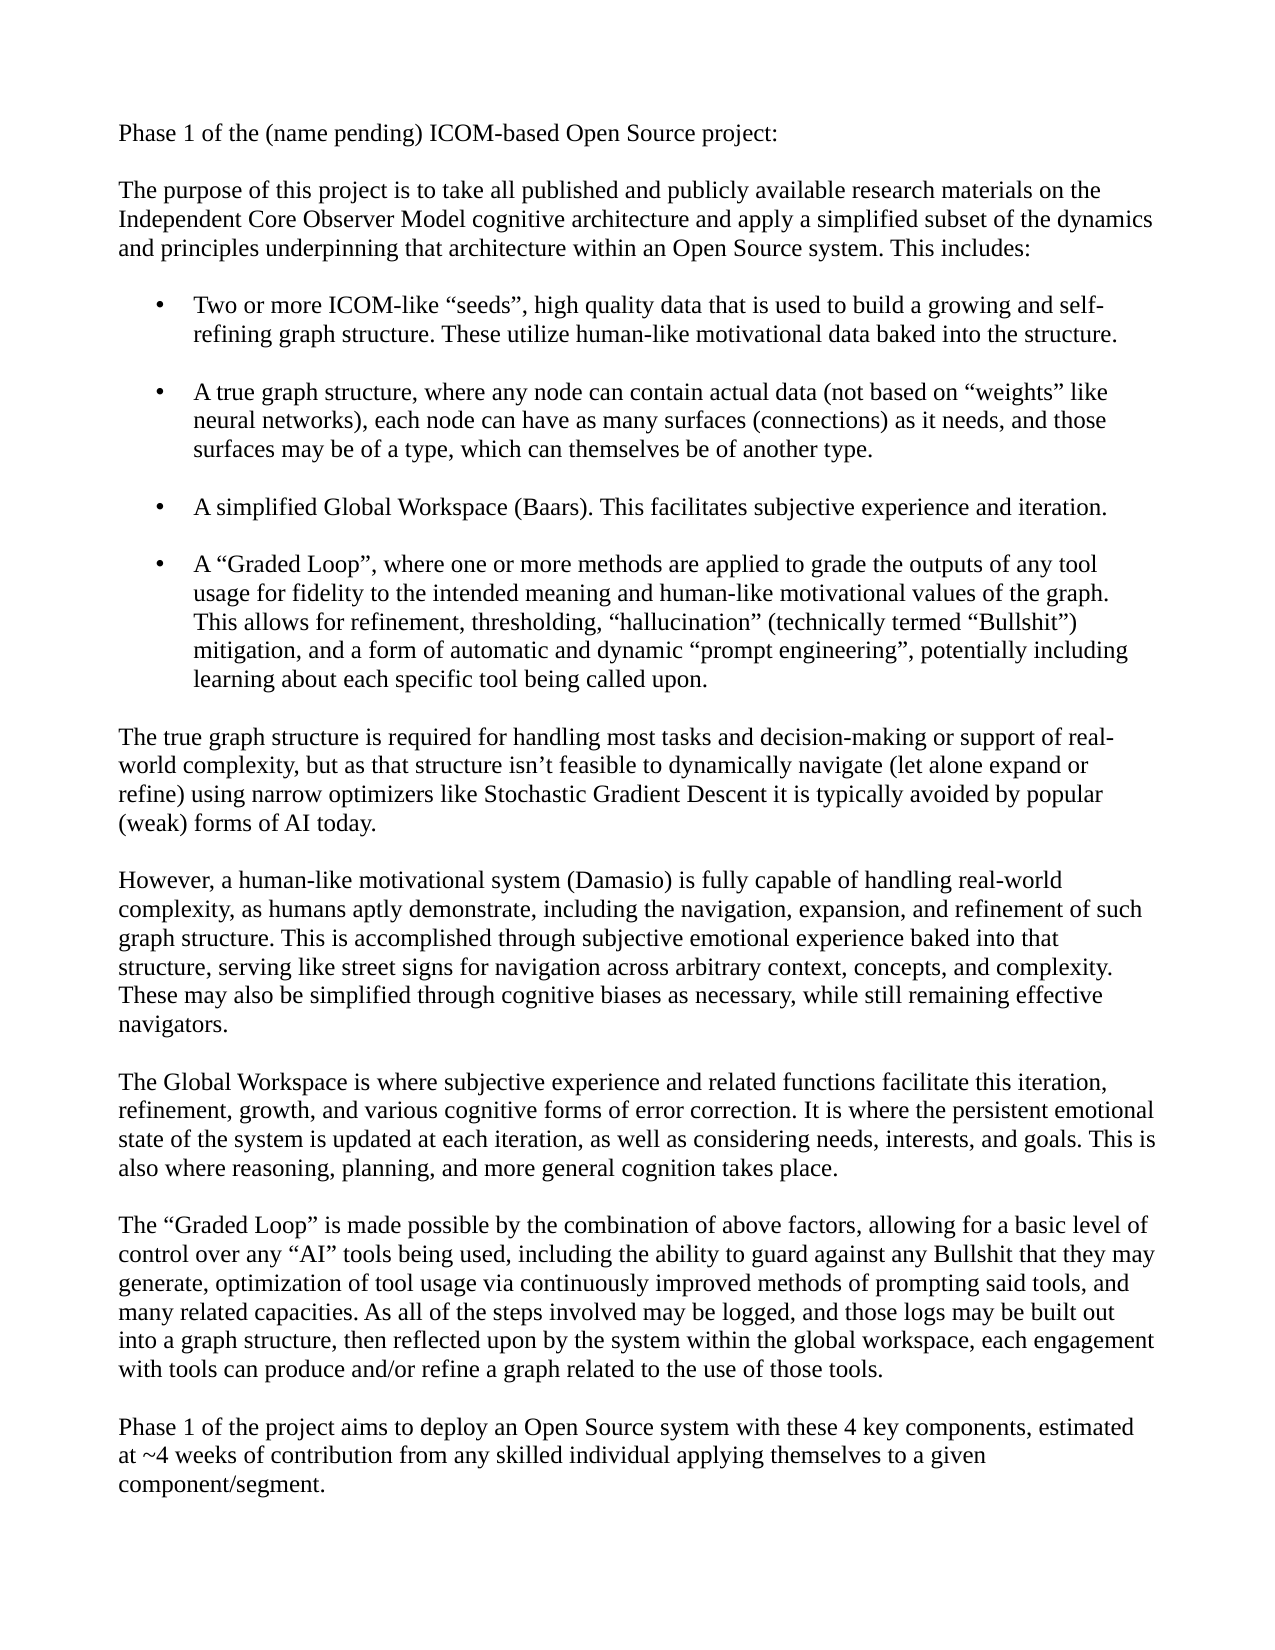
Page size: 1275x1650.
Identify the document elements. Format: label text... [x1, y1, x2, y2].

list A “Graded Loop”, where one or more methods are applied to grade the outputs of any tool usage for fidelity to the intended meaning and human-like motivational values of the graph. This allows for refinement, thresholding, “hallucination” (technically termed “Bullshit”) mitigation, and a form of automatic and dynamic “prompt engineering”, potentially including learning about each specific tool being called upon. [156, 549, 1157, 693]
text However, a human-like motivational system (Damasio) is fully capable of handling real-world complexity, as humans aptly demonstrate, including the navigation, expansion, and refinement of such graph structure. This is accomplished through subjective emotional experience baked into that structure, serving like street signs for navigation across arbitrary context, concepts, and complexity. These may also be simplified through cognitive biases as necessary, while still remaining effective navigators. [118, 866, 1157, 1038]
text The purpose of this project is to take all published and publicly available research materials on the Independent Core Observer Model cognitive architecture and apply a simplified subset of the dynamics and principles underpinning that architecture within an Open Source system. This includes: [118, 176, 1157, 262]
text The “Graded Loop” is made possible by the combination of above factors, allowing for a basic level of control over any “AI” tools being used, including the ability to guard against any Bullshit that they may generate, optimization of tool usage via continuously improved methods of prompting said tools, and many related capacities. As all of the steps involved may be logged, and those logs may be built out into a graph structure, then reflected upon by the system within the global workspace, each engagement with tools can produce and/or refine a graph related to the use of those tools. [118, 1211, 1157, 1383]
list A true graph structure, where any node can contain actual data (not based on “weights” like neural networks), each node can have as many surfaces (connections) as it needs, and those surfaces may be of a type, which can themselves be of another type. [156, 377, 1157, 492]
text The Global Workspace is where subjective experience and related functions facilitate this iteration, refinement, growth, and various cognitive forms of error correction. It is where the persistent emotional state of the system is updated at each iteration, as well as considering needs, interests, and goals. This is also where reasoning, planning, and more general cognition takes place. [118, 1067, 1157, 1182]
text The true graph structure is required for handling most tasks and decision-making or support of real-world complexity, but as that structure isn’t feasible to dynamically navigate (let alone expand or refine) using narrow optimizers like Stochastic Gradient Descent it is typically avoided by popular (weak) forms of AI today. [118, 722, 1157, 837]
text Phase 1 of the project aims to deploy an Open Source system with these 4 key components, estimated at ~4 weeks of contribution from any skilled individual applying themselves to a given component/segment. [118, 1412, 1157, 1498]
text Phase 1 of the (name pending) ICOM-based Open Source project: [118, 118, 1157, 147]
list Two or more ICOM-like “seeds”, high quality data that is used to build a growing and self-refining graph structure. These utilize human-like motivational data baked into the structure. [156, 291, 1157, 377]
list A simplified Global Workspace (Baars). This facilitates subjective experience and iteration. [156, 492, 1157, 549]
